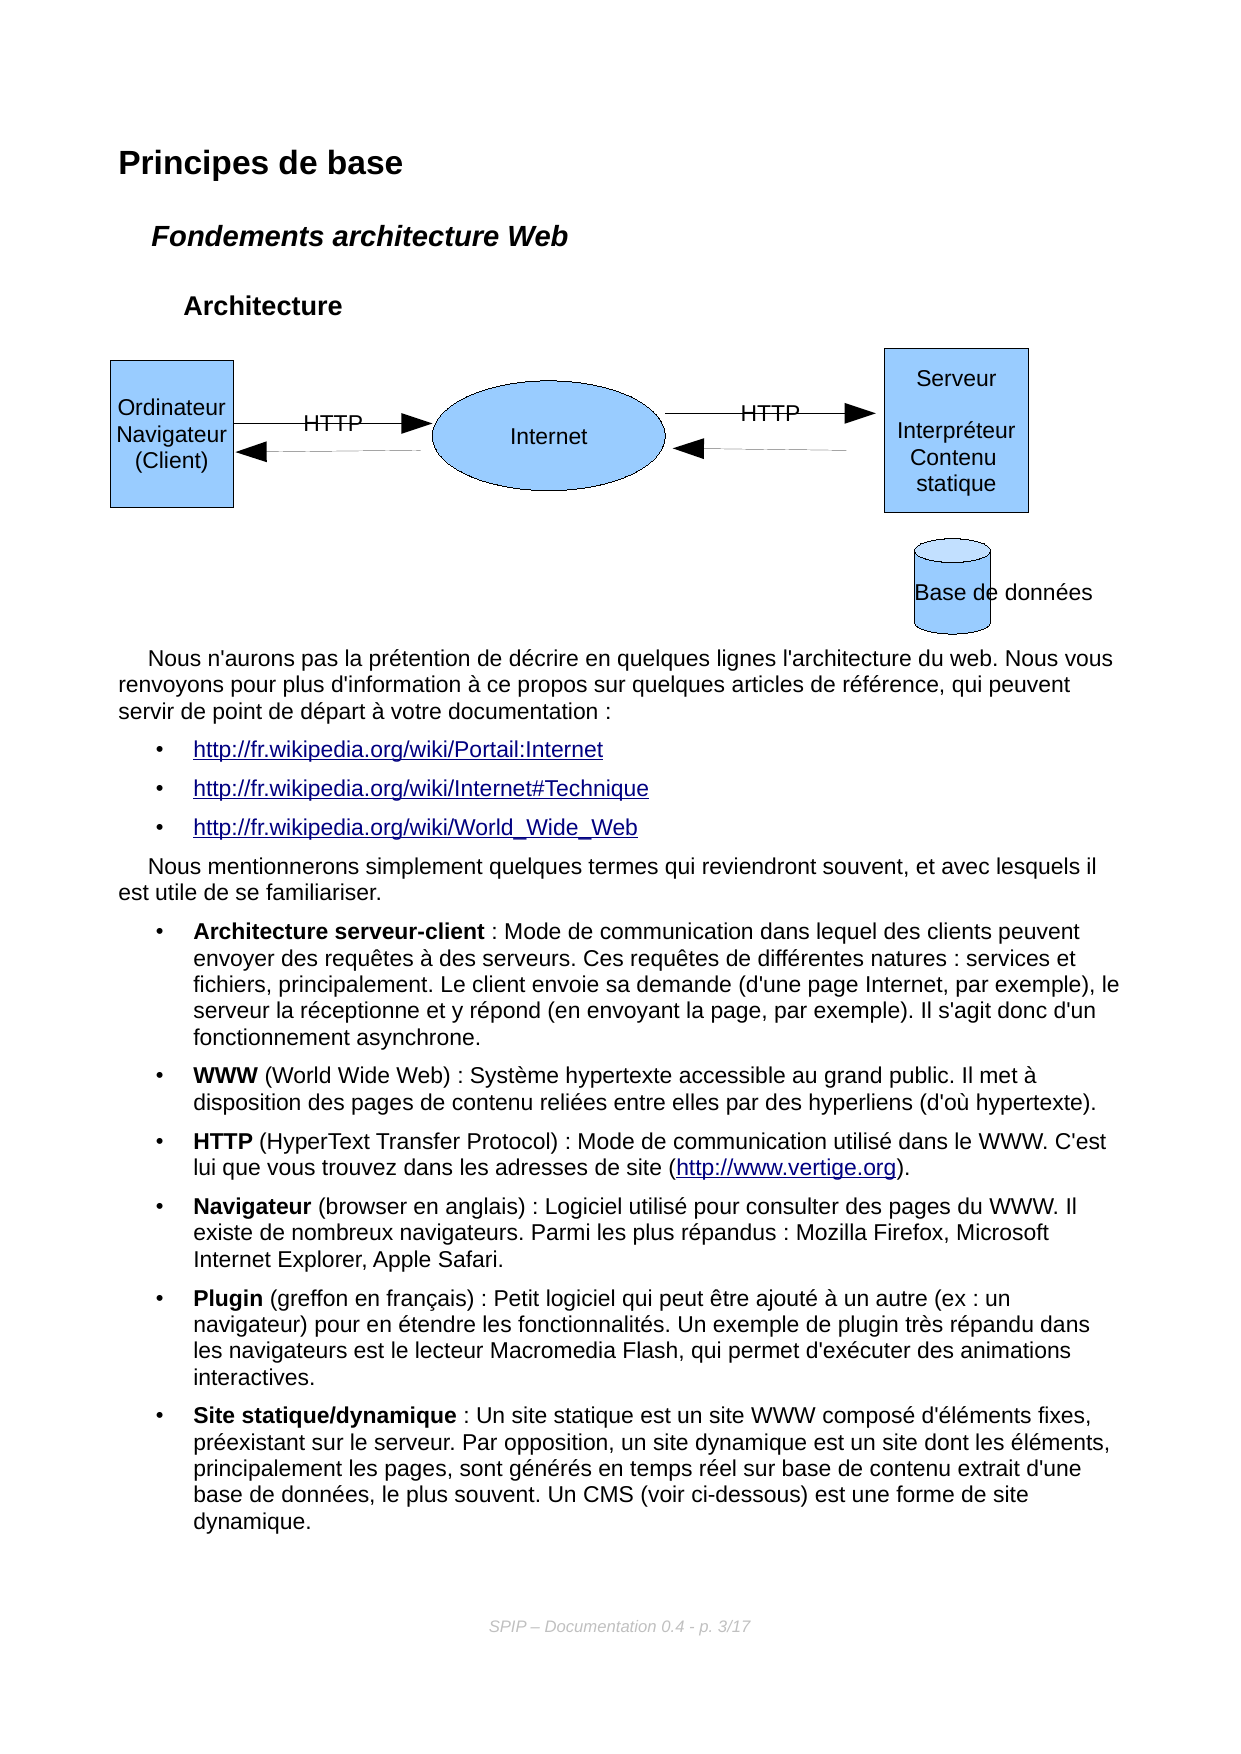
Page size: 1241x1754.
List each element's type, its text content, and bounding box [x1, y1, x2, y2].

list HTTP (HyperText Transfer Protocol) : Mode de communication utilisé dans le WWW. C'est lui que vous trouvez dans les adresses de site (http://www.vertige.org). [156, 1128, 1122, 1180]
list WWW (World Wide Web) : Système hypertexte accessible au grand public. Il met à disposition des pages de contenu reliées entre elles par des hyperliens (d'où hypertexte). [156, 1062, 1122, 1115]
list Plugin (greffon en français) : Petit logiciel qui peut être ajouté à un autre (ex : un navigateur) pour en étendre les fonctionnalités. Un exemple de plugin très répandu dans les navigateurs est le lecteur Macromedia Flash, qui permet d'exécuter des animations interactives. [156, 1284, 1122, 1390]
list Navigateur (browser en anglais) : Logiciel utilisé pour consulter des pages du WWW. Il existe de nombreux navigateurs. Parmi les plus répandus : Mozilla Firefox, Microsoft Internet Explorer, Apple Safari. [156, 1193, 1122, 1272]
list http://fr.wikipedia.org/wiki/Portail:Internet [156, 736, 1122, 763]
text Nous n'aurons pas la prétention de décrire en quelques lignes l'architecture du web. Nous vous renvoyons pour plus d'information à ce propos sur quelques articles de référence, qui peuvent servir de point de départ à votre documentation : [118, 645, 1122, 724]
list Site statique/dynamique : Un site statique est un site WWW composé d'éléments fixes, préexistant sur le serveur. Par opposition, un site dynamique est un site dont les éléments, principalement les pages, sont générés en temps réel sur base de contenu extrait d'une base de données, le plus souvent. Un CMS (voir ci-dessous) est une forme de site dynamique. [156, 1402, 1122, 1534]
text Nous mentionnerons simplement quelques termes qui reviendront souvent, et avec lesquels il est utile de se familiariser. [118, 853, 1122, 906]
subtitle Fondements architecture Web [151, 219, 1122, 253]
subtitle Principes de base [118, 143, 1122, 182]
list http://fr.wikipedia.org/wiki/Internet#Technique [156, 775, 1122, 802]
subtitle Architecture [183, 290, 1122, 322]
list http://fr.wikipedia.org/wiki/World_Wide_Web [156, 814, 1122, 841]
list Architecture serveur-client : Mode de communication dans lequel des clients peuvent envoyer des requêtes à des serveurs. Ces requêtes de différentes natures : services et fichiers, principalement. Le client envoie sa demande (d'une page Internet, par exemple), le serveur la réceptionne et y répond (en envoyant la page, par exemple). Il s'agit donc d'un fonctionnement asynchrone. [156, 918, 1122, 1050]
